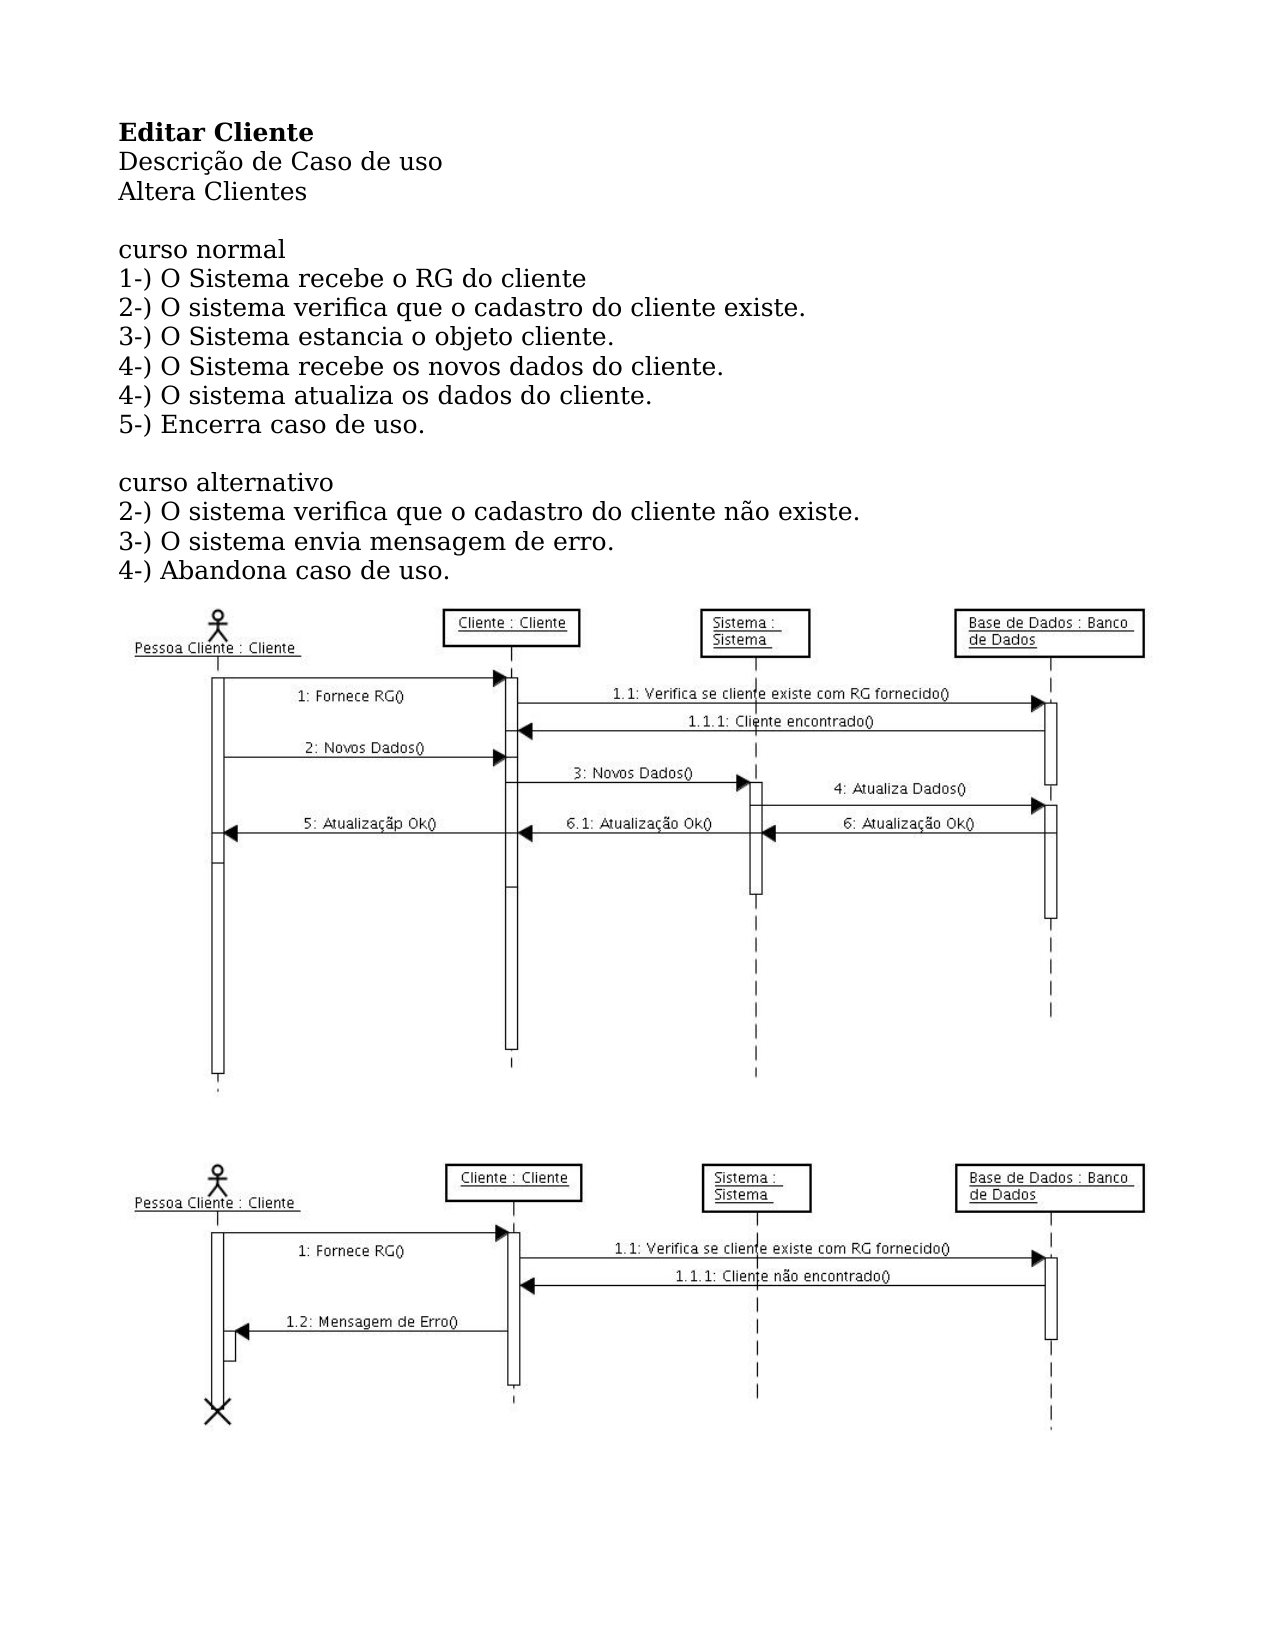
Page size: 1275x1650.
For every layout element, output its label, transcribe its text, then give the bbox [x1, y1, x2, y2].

text 3-) O Sistema estancia o objeto cliente. [118, 322, 1157, 352]
text Editar Cliente [118, 118, 1157, 147]
text curso alternativo [118, 468, 1157, 497]
text 2-) O sistema verifica que o cadastro do cliente existe. [118, 293, 1157, 322]
text 4-) O sistema atualiza os dados do cliente. [118, 381, 1157, 410]
text 5-) Encerra caso de uso. [118, 410, 1157, 439]
text 1-) O Sistema recebe o RG do cliente [118, 264, 1157, 293]
text Descrição de Caso de uso [118, 147, 1157, 177]
text curso normal [118, 235, 1157, 264]
text 4-) O Sistema recebe os novos dados do cliente. [118, 352, 1157, 381]
picture [118, 599, 1157, 1103]
text 3-) O sistema envia mensagem de erro. [118, 527, 1157, 556]
picture [118, 1153, 1157, 1441]
text 2-) O sistema verifica que o cadastro do cliente não existe. [118, 497, 1157, 527]
text 4-) Abandona caso de uso. [118, 556, 1157, 585]
text Altera Clientes [118, 177, 1157, 206]
